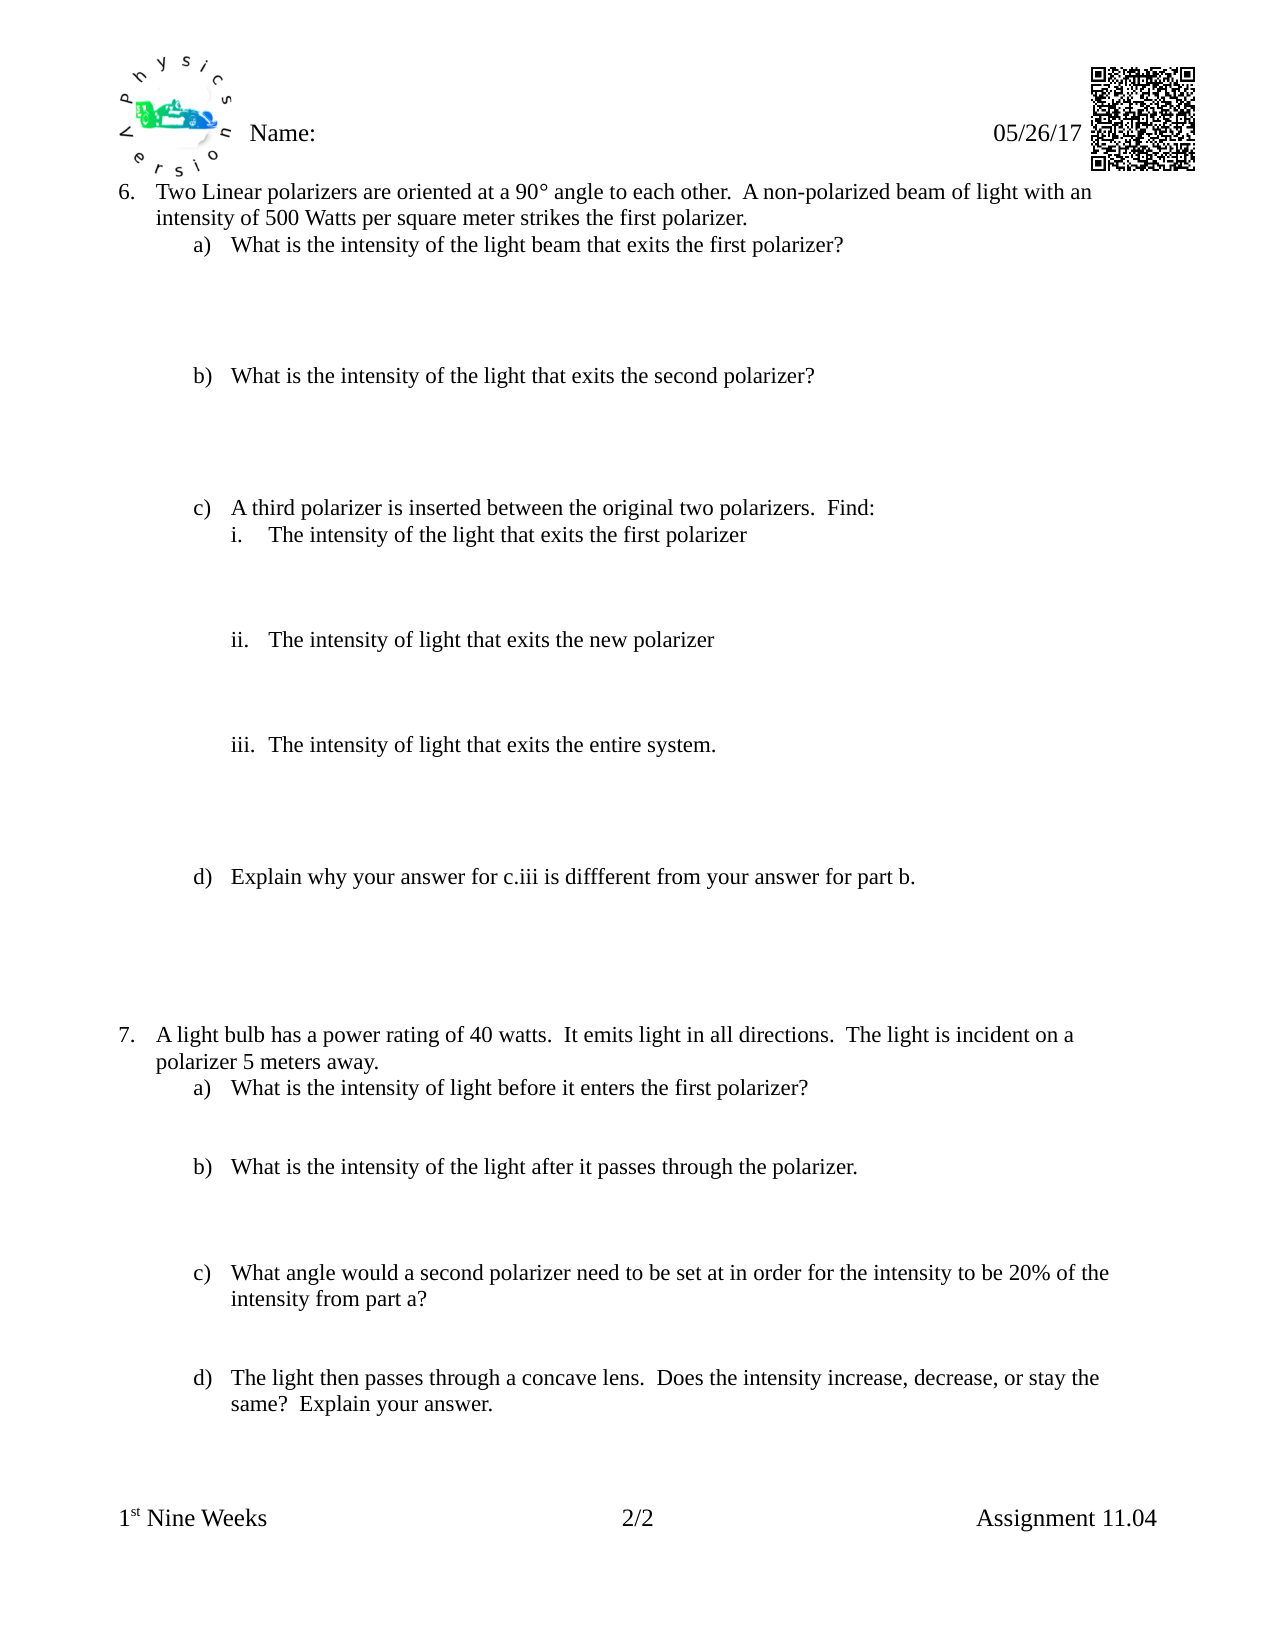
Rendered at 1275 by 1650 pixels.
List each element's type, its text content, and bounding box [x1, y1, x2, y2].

list A light bulb has a power rating of 40 watts. It emits light in all directions. The light is incident on a polarizer 5 meters away. [118, 1021, 1157, 1074]
list What is the intensity of light before it enters the first polarizer? [193, 1074, 1157, 1101]
picture [119, 56, 232, 177]
picture [1082, 58, 1203, 179]
list What is the intensity of the light after it passes through the polarizer. [193, 1153, 1157, 1179]
list Two Linear polarizers are oriented at a 90° angle to each other. A non-polarized beam of light with an intensity of 500 Watts per square meter strikes the first polarizer. [118, 176, 1157, 231]
list Explain why your answer for c.iii is diffferent from your answer for part b. [193, 863, 1157, 890]
list What angle would a second polarizer need to be set at in order for the intensity to be 20% of the intensity from part a? [193, 1259, 1157, 1311]
list What is the intensity of the light that exits the second polarizer? [193, 363, 1157, 389]
list The light then passes through a concave lens. Does the intensity increase, decrease, or stay the same? Explain your answer. [193, 1364, 1157, 1417]
list A third polarizer is inserted between the original two polarizers. Find: [193, 494, 1157, 521]
list The intensity of light that exits the new polarizer [231, 626, 1157, 652]
list The intensity of light that exits the entire system. [231, 732, 1157, 758]
list The intensity of the light that exits the first polarizer [231, 521, 1157, 547]
list What is the intensity of the light beam that exits the first polarizer? [193, 231, 1157, 257]
